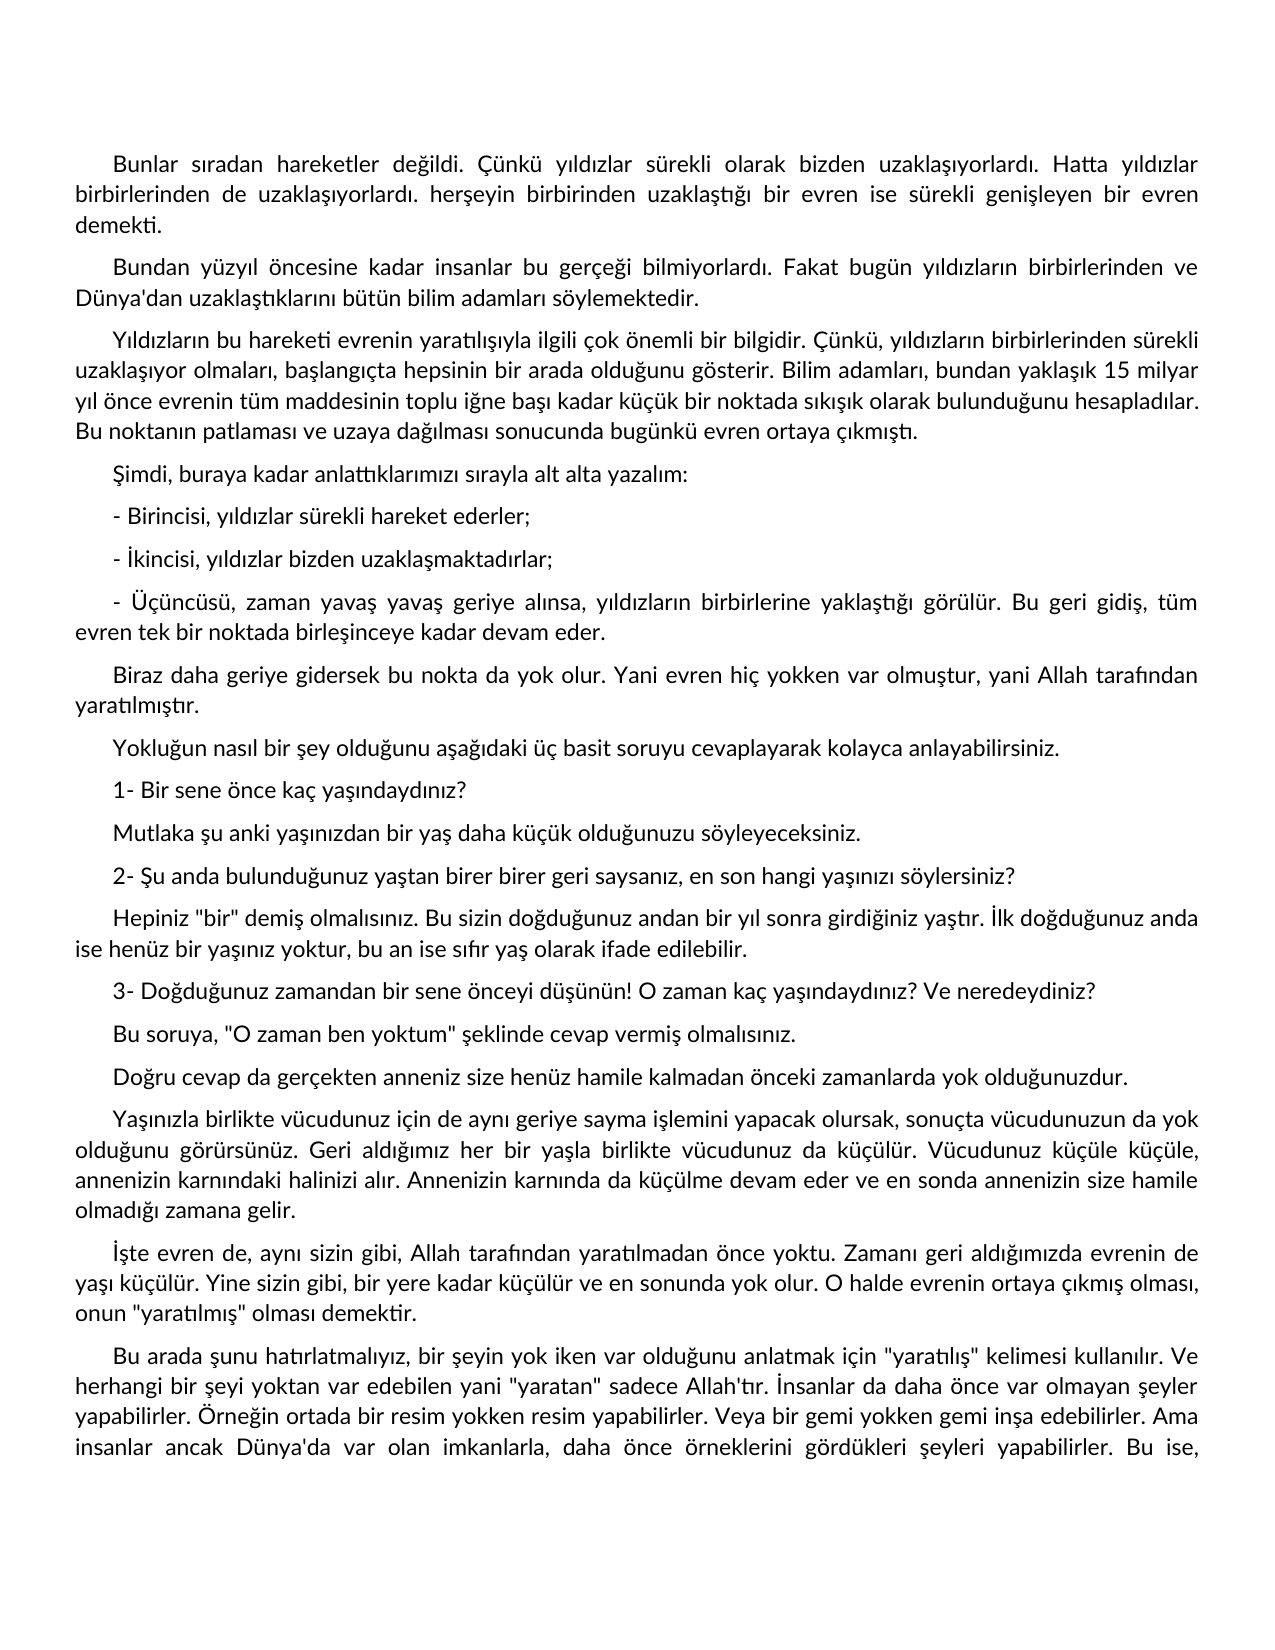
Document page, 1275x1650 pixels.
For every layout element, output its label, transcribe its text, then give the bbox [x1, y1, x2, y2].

text - Üçüncüsü, zaman yavaş yavaş geriye alınsa, yıldızların birbirlerine yaklaştığı görülür. Bu geri gidiş, tüm evren tek bir noktada birleşinceye kadar devam eder. [75, 587, 1200, 645]
text İşte evren de, aynı sizin gibi, Allah tarafından yaratılmadan önce yoktu. Zamanı geri aldığımızda evrenin de yaşı küçülür. Yine sizin gibi, bir yere kadar küçülür ve en sonunda yok olur. O halde evrenin ortaya çıkmış olması, onun "yaratılmış" olması demektir. [75, 1238, 1200, 1326]
text Şimdi, buraya kadar anlattıklarımızı sırayla alt alta yazalım: [75, 459, 1200, 487]
text Biraz daha geriye gidersek bu nokta da yok olur. Yani evren hiç yokken var olmuştur, yani Allah tarafından yaratılmıştır. [75, 660, 1200, 718]
text Bundan yüzyıl öncesine kadar insanlar bu gerçeği bilmiyorlardı. Fakat bugün yıldızların birbirlerinden ve Dünya'dan uzaklaştıklarını bütün bilim adamları söylemektedir. [75, 253, 1200, 311]
text Yokluğun nasıl bir şey olduğunu aşağıdaki üç basit soruyu cevaplayarak kolayca anlayabilirsiniz. [75, 733, 1200, 761]
text Yıldızların bu hareketi evrenin yaratılışıyla ilgili çok önemli bir bilgidir. Çünkü, yıldızların birbirlerinden sürekli uzaklaşıyor olmaları, başlangıçta hepsinin bir arada olduğunu gösterir. Bilim adamları, bundan yaklaşık 15 milyar yıl önce evrenin tüm maddesinin toplu iğne başı kadar küçük bir noktada sıkışık olarak bulunduğunu hesapladılar. Bu noktanın patlaması ve uzaya dağılması sonucunda bugünkü evren ortaya çıkmıştı. [75, 326, 1200, 444]
text 1- Bir sene önce kaç yaşındaydınız? [75, 776, 1200, 803]
text 3- Doğduğunuz zamandan bir sene önceyi düşünün! O zaman kaç yaşındaydınız? Ve neredeydiniz? [75, 977, 1200, 1004]
text Hepiniz "bir" demiş olmalısınız. Bu sizin doğduğunuz andan bir yıl sonra girdiğiniz yaştır. İlk doğduğunuz anda ise henüz bir yaşınız yoktur, bu an ise sıfır yaş olarak ifade edilebilir. [75, 904, 1200, 962]
text 2- Şu anda bulunduğunuz yaştan birer birer geri saysanız, en son hangi yaşınızı söylersiniz? [75, 861, 1200, 889]
text Mutlaka şu anki yaşınızdan bir yaş daha küçük olduğunuzu söyleyeceksiniz. [75, 819, 1200, 846]
text - Birincisi, yıldızlar sürekli hareket ederler; [75, 502, 1200, 529]
text Yaşınızla birlikte vücudunuz için de aynı geriye sayma işlemini yapacak olursak, sonuçta vücudunuzun da yok olduğunu görürsünüz. Geri aldığımız her bir yaşla birlikte vücudunuz da küçülür. Vücudunuz küçüle küçüle, annenizin karnındaki halinizi alır. Annenizin karnında da küçülme devam eder ve en sonda annenizin size hamile olmadığı zamana gelir. [75, 1105, 1200, 1223]
text - İkincisi, yıldızlar bizden uzaklaşmaktadırlar; [75, 545, 1200, 572]
text Bu arada şunu hatırlatmalıyız, bir şeyin yok iken var olduğunu anlatmak için "yaratılış" kelimesi kullanılır. Ve herhangi bir şeyi yoktan var edebilen yani "yaratan" sadece Allah'tır. İnsanlar da daha önce var olmayan şeyler yapabilirler. Örneğin ortada bir resim yokken resim yapabilirler. Veya bir gemi yokken gemi inşa edebilirler. Ama insanlar ancak Dünya'da var olan imkanlarla, daha önce örneklerini gördükleri şeyleri yapabilirler. Bu ise, [75, 1342, 1200, 1460]
text Bu soruya, "O zaman ben yoktum" şeklinde cevap vermiş olmalısınız. [75, 1020, 1200, 1047]
text Doğru cevap da gerçekten anneniz size henüz hamile kalmadan önceki zamanlarda yok olduğunuzdur. [75, 1062, 1200, 1090]
text Bunlar sıradan hareketler değildi. Çünkü yıldızlar sürekli olarak bizden uzaklaşıyorlardı. Hatta yıldızlar birbirlerinden de uzaklaşıyorlardı. herşeyin birbirinden uzaklaştığı bir evren ise sürekli genişleyen bir evren demekti. [75, 150, 1200, 238]
